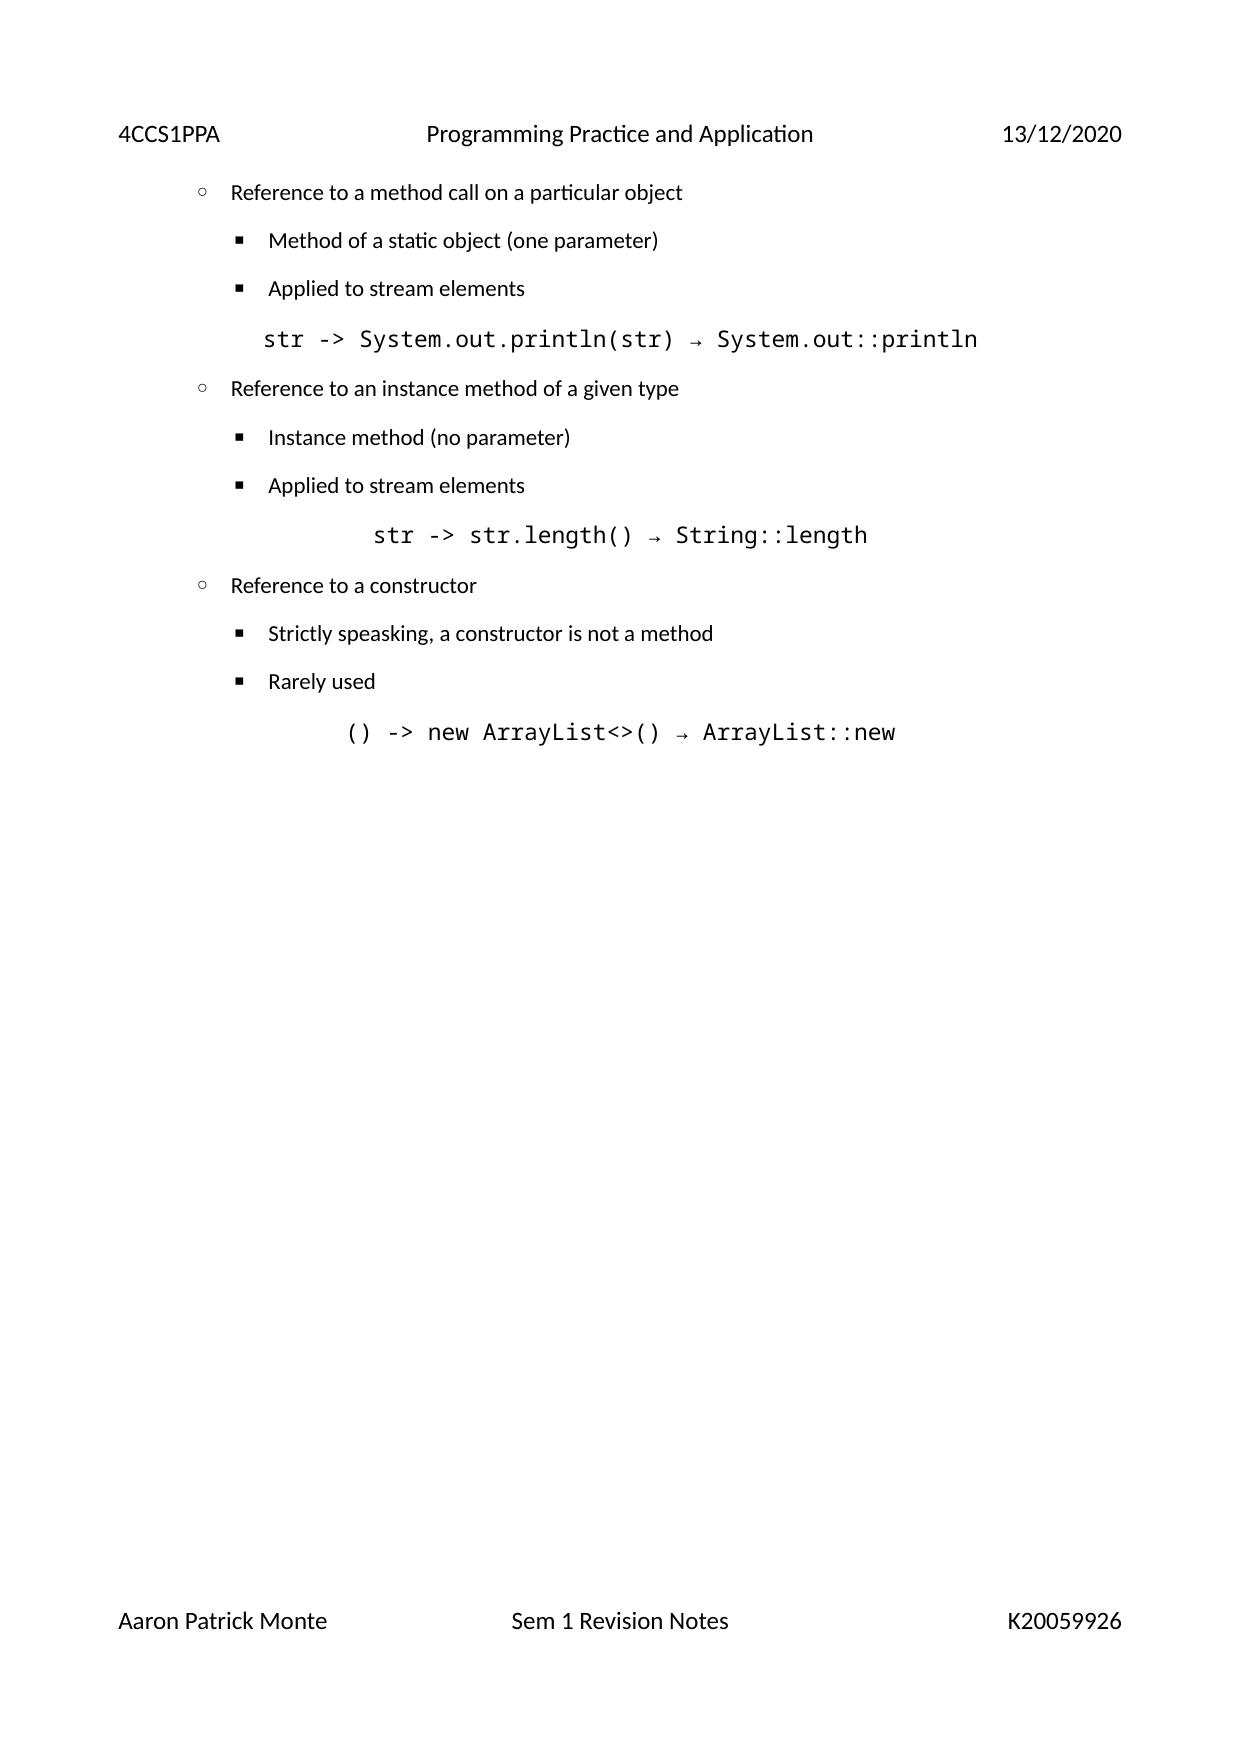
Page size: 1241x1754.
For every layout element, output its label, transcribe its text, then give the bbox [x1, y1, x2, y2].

text str -> System.out.println(str) → System.out::println [118, 322, 1122, 354]
text () -> new ArrayList<>() → ArrayList::new [118, 715, 1122, 747]
list Rarely used [231, 667, 1122, 695]
list Reference to a constructor [193, 571, 1122, 599]
list Method of a static object (one parameter) [231, 226, 1122, 254]
list Applied to stream elements [231, 471, 1122, 499]
list Instance method (no parameter) [231, 423, 1122, 451]
text str -> str.length() → String::length [118, 519, 1122, 550]
list Applied to stream elements [231, 274, 1122, 302]
list Strictly speasking, a constructor is not a method [231, 619, 1122, 647]
list Reference to an instance method of a given type [193, 374, 1122, 403]
list Reference to a method call on a particular object [193, 178, 1122, 206]
